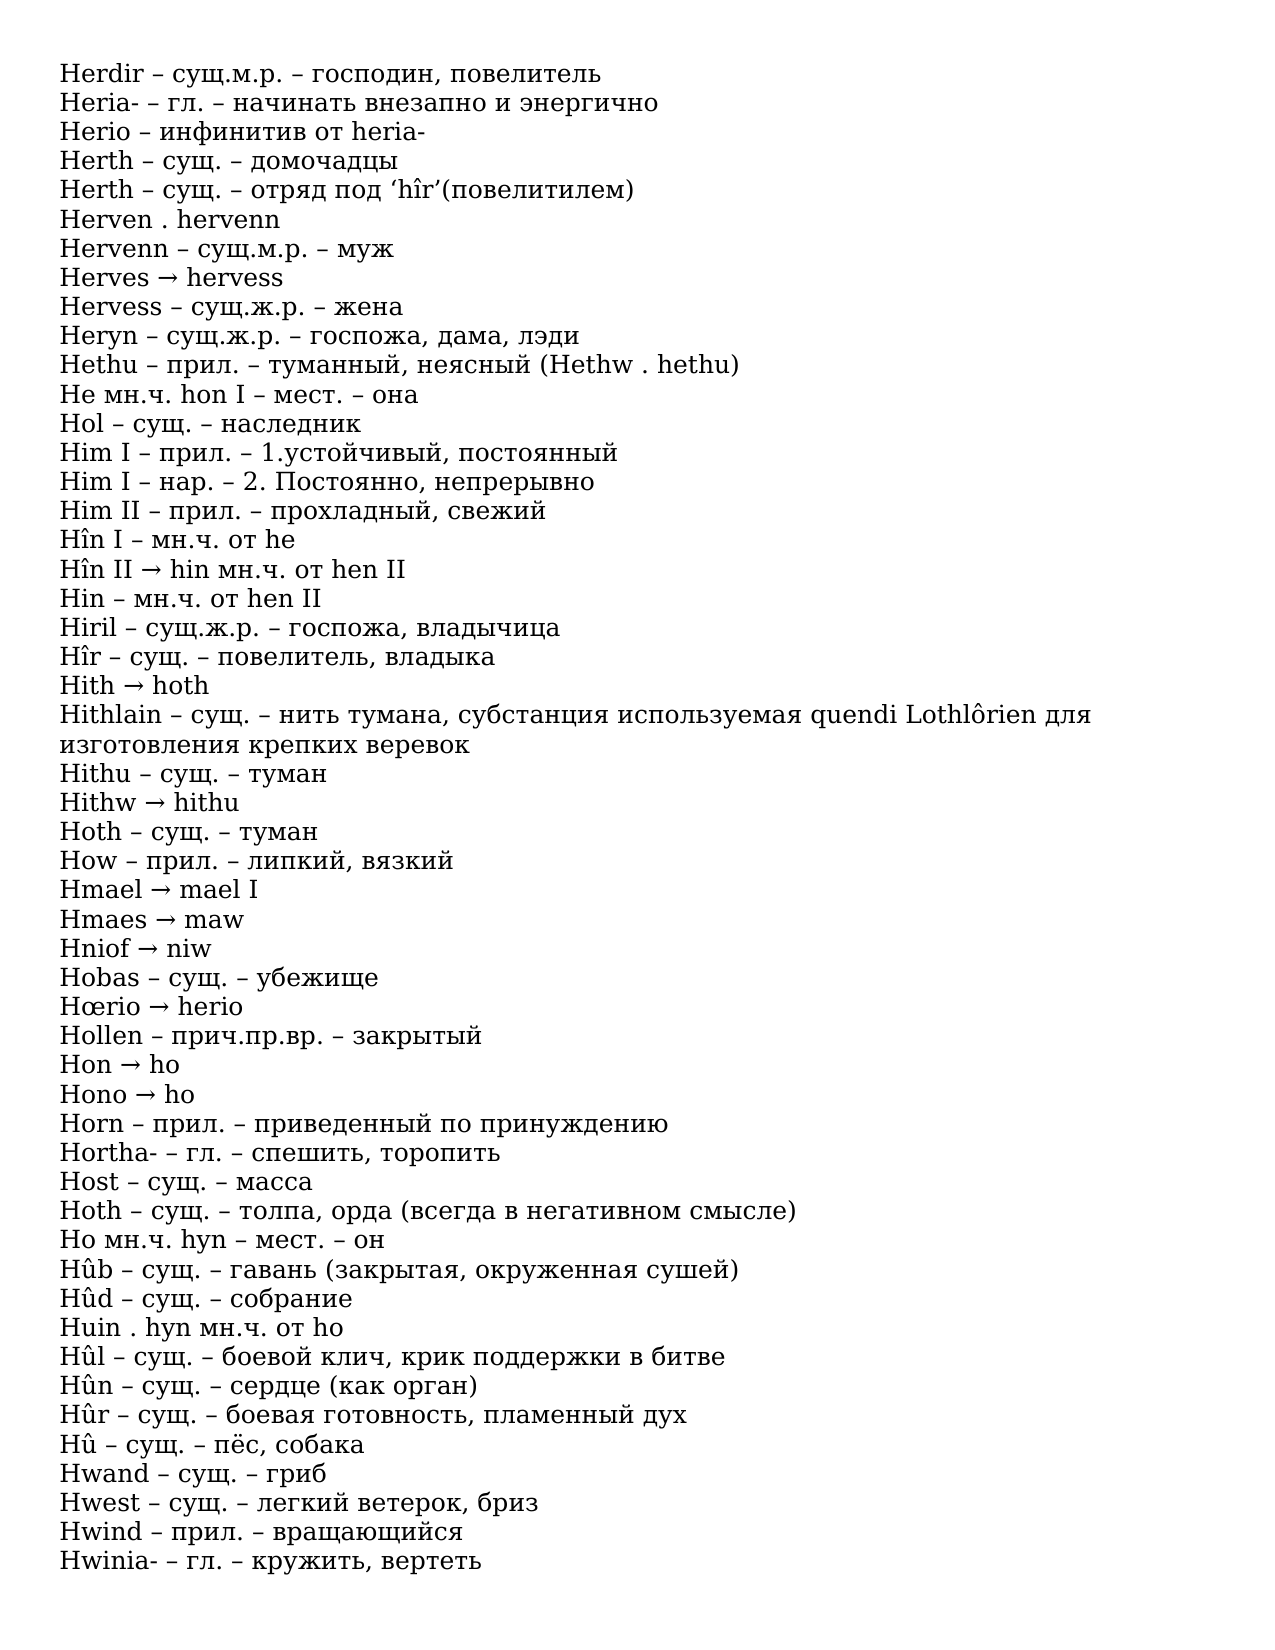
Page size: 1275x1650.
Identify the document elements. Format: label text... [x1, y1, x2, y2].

text Hniof → niw [59, 934, 1216, 963]
text Hithw → hithu [59, 788, 1216, 817]
text Huin . hyn мн.ч. от ho [59, 1313, 1216, 1342]
text Herth – сущ. – отряд под ‘hîr’(повелитилем) [59, 176, 1216, 205]
text Hortha- – гл. – спешить, торопить [59, 1138, 1216, 1167]
text Herven . hervenn [59, 205, 1216, 234]
text Heryn – сущ.ж.р. – госпожа, дама, лэди [59, 322, 1216, 351]
text Him I – прил. – 1.устойчивый, постоянный [59, 438, 1216, 467]
text Host – сущ. – масса [59, 1167, 1216, 1197]
text Hûb – сущ. – гавань (закрытая, окруженная сушей) [59, 1255, 1216, 1284]
text Hono → ho [59, 1080, 1216, 1109]
text Hon → ho [59, 1051, 1216, 1080]
text Hwest – сущ. – легкий ветерок, бриз [59, 1488, 1216, 1517]
text Herth – сущ. – домочадцы [59, 147, 1216, 176]
text Hûd – сущ. – собрание [59, 1284, 1216, 1313]
text Hwinia- – гл. – кружить, вертеть [59, 1547, 1216, 1576]
text Hollen – прич.пр.вр. – закрытый [59, 1022, 1216, 1051]
text Hoth – сущ. – толпа, орда (всегда в негативном смысле) [59, 1197, 1216, 1226]
text Hmael → mael I [59, 876, 1216, 905]
text Him II – прил. – прохладный, свежий [59, 497, 1216, 526]
text Herves → hervess [59, 263, 1216, 292]
text Hith → hоth [59, 672, 1216, 701]
text Hwand – сущ. – гриб [59, 1459, 1216, 1488]
text Hîn II → hin мн.ч. от hen II [59, 555, 1216, 584]
text Hwind – прил. – вращающийся [59, 1517, 1216, 1547]
text Horn – прил. – приведенный по принуждению [59, 1109, 1216, 1138]
text Hithu – сущ. – туман [59, 759, 1216, 788]
text Herio – инфинитив от heria- [59, 117, 1216, 147]
text Hîn I – мн.ч. от he [59, 526, 1216, 555]
text Ho мн.ч. hyn – мест. – он [59, 1226, 1216, 1255]
text Hervenn – сущ.м.р. – муж [59, 234, 1216, 263]
text Hobas – сущ. – убежище [59, 963, 1216, 992]
text Hiril – сущ.ж.р. – госпожа, владычица [59, 613, 1216, 642]
text Hîr – сущ. – повелитель, владыка [59, 642, 1216, 672]
text Hоth – сущ. – туман [59, 817, 1216, 847]
text Hethu – прил. – туманный, неясный (Hethw . hethu) [59, 351, 1216, 380]
text Hû – сущ. – пёс, собака [59, 1430, 1216, 1459]
text Hûr – сущ. – боевая готовность, пламенный дух [59, 1401, 1216, 1430]
text Herdir – сущ.м.р. – господин, повелитель [59, 59, 1216, 88]
text Hоl – сущ. – наследник [59, 409, 1216, 438]
text Hоw – прил. – липкий, вязкий [59, 847, 1216, 876]
text Hmaes → maw [59, 905, 1216, 934]
text Hœrio → herio [59, 992, 1216, 1022]
text He мн.ч. hоn I – мест. – она [59, 380, 1216, 409]
text Hervess – сущ.ж.р. – жена [59, 292, 1216, 322]
text Heria- – гл. – начинать внезапно и энергично [59, 88, 1216, 117]
text Hin – мн.ч. от hen II [59, 584, 1216, 613]
text Hithlain – сущ. – нить тумана, субстанция используемая quendi Lothlôrien для изготовления крепких веревок [59, 701, 1216, 759]
text Him I – нар. – 2. Постоянно, непрерывно [59, 467, 1216, 497]
text Hûn – сущ. – сердце (как орган) [59, 1372, 1216, 1401]
text Hûl – сущ. – боевой клич, крик поддержки в битве [59, 1342, 1216, 1372]
